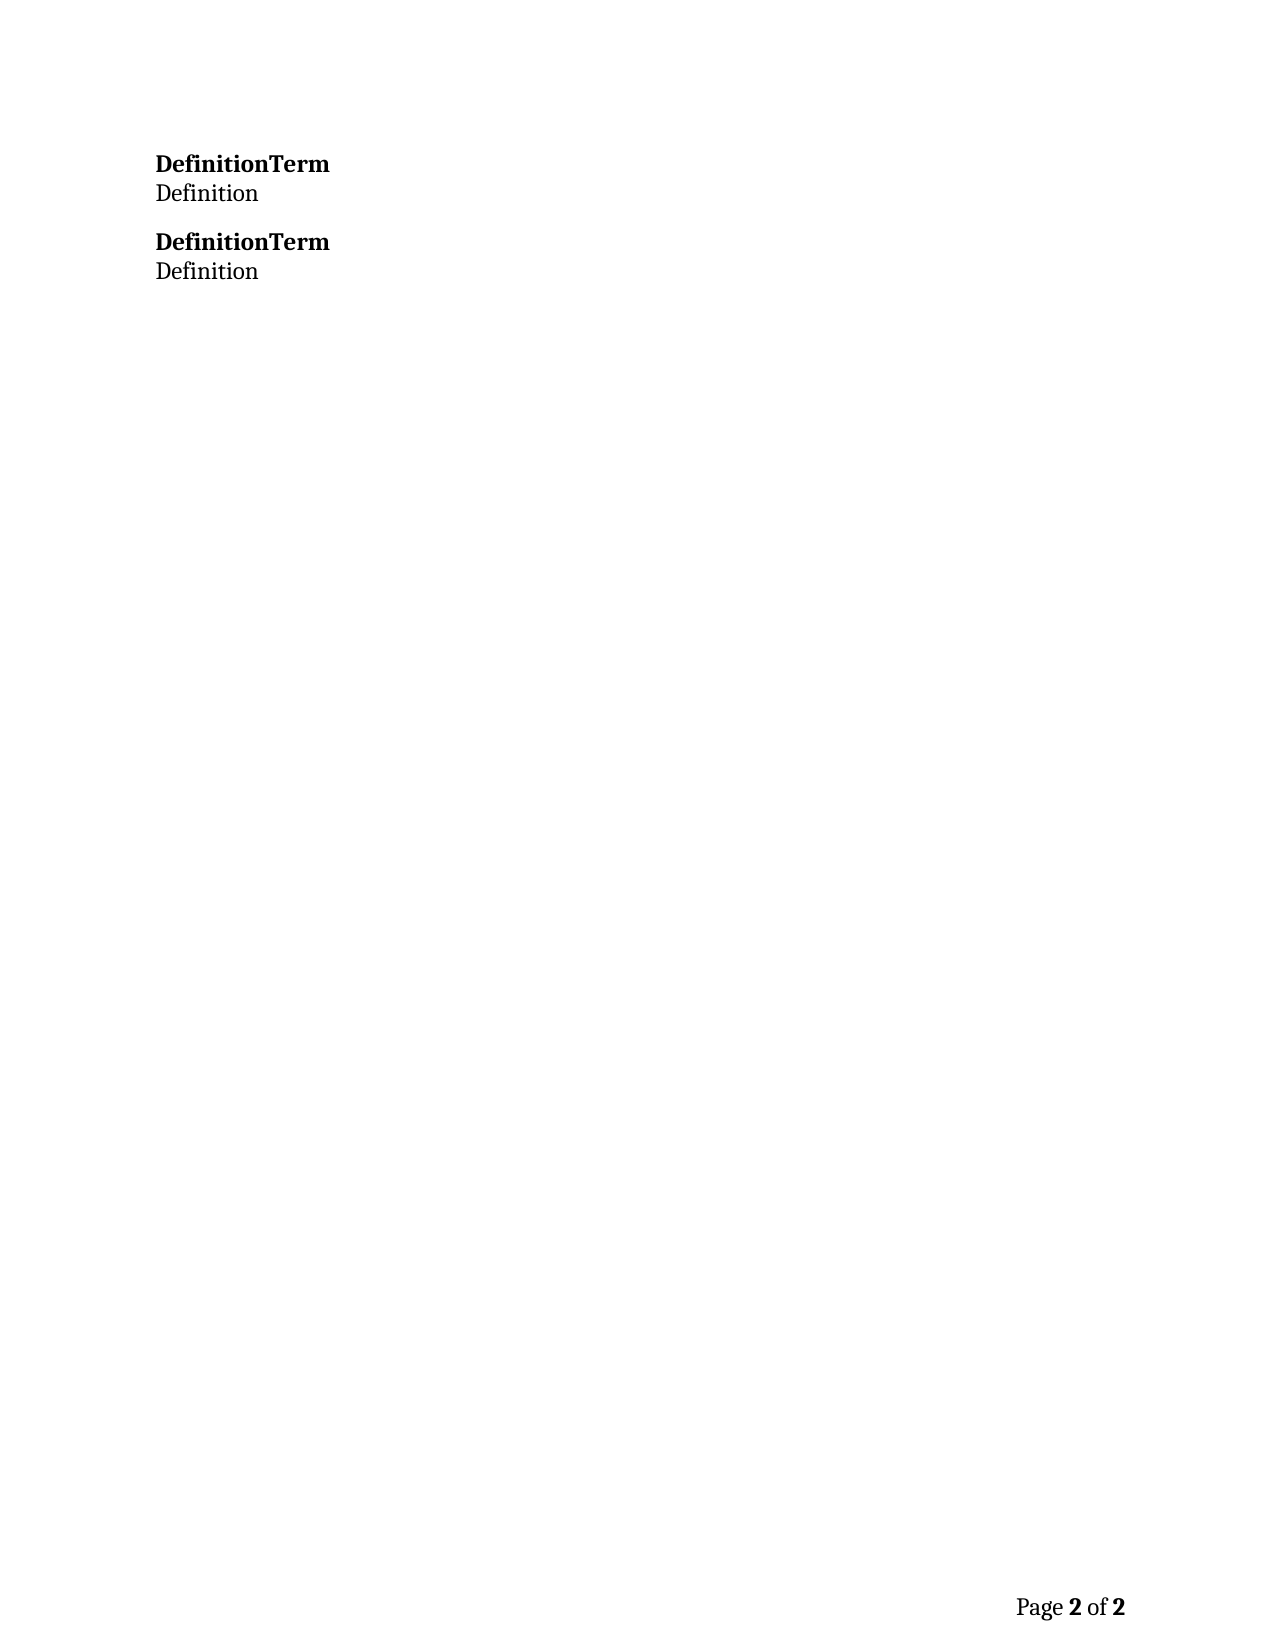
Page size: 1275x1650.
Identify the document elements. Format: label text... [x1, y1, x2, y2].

text DefinitionTerm [150, 150, 1125, 179]
text Definition [150, 257, 1125, 286]
text DefinitionTerm [150, 228, 1125, 257]
text Definition [150, 179, 1125, 207]
